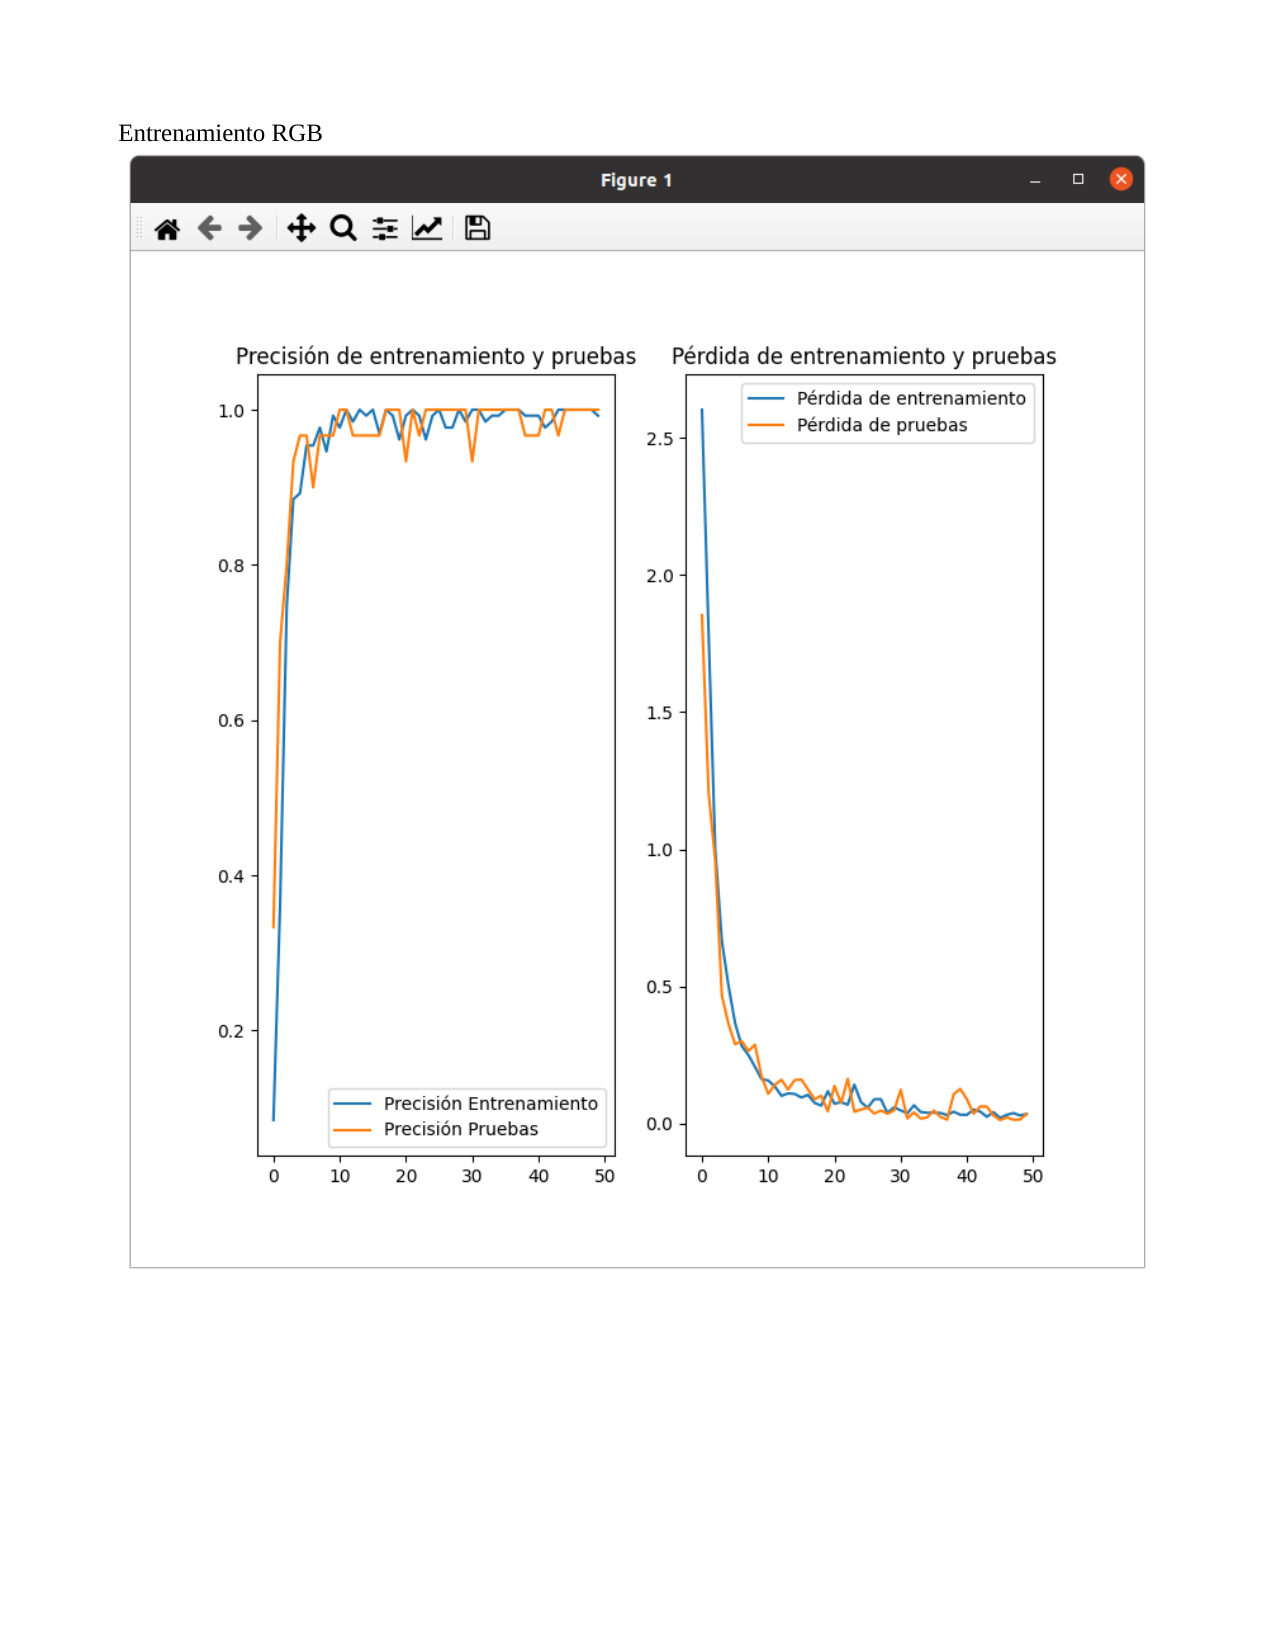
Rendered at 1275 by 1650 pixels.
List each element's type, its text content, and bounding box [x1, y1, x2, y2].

picture [118, 146, 1157, 1280]
text Entrenamiento RGB [118, 118, 1157, 146]
